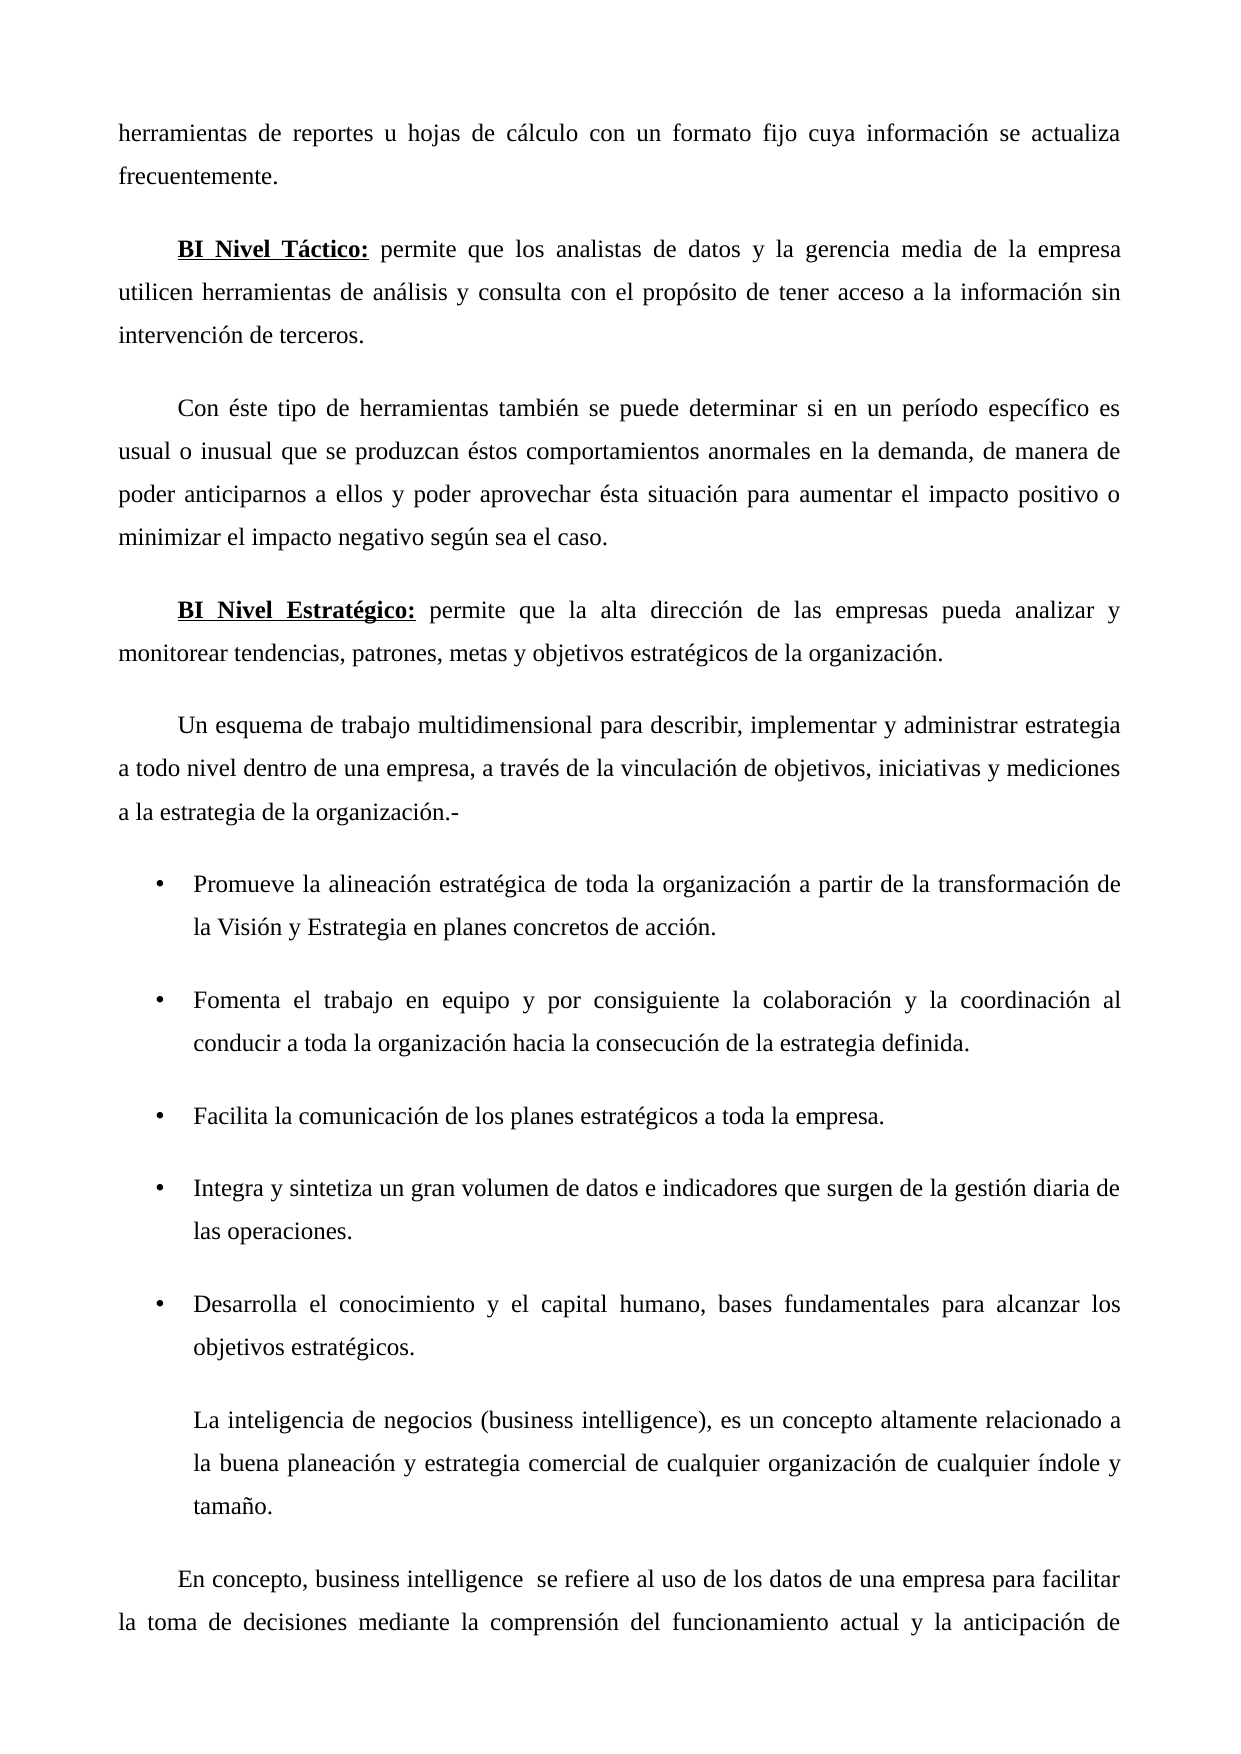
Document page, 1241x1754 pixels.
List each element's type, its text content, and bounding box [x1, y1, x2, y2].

list Desarrolla el conocimiento y el capital humano, bases fundamentales para alcanzar los objetivos estratégicos. [156, 1289, 1122, 1361]
list La inteligencia de negocios (business intelligence), es un concepto altamente relacionado a la buena planeación y estrategia comercial de cualquier organización de cualquier índole y tamaño. [156, 1405, 1122, 1520]
list Facilita la comunicación de los planes estratégicos a toda la empresa. [156, 1101, 1122, 1129]
text Con éste tipo de herramientas también se puede determinar si en un período específico es usual o inusual que se produzcan éstos comportamientos anormales en la demanda, de manera de poder anticiparnos a ellos y poder aprovechar ésta situación para aumentar el impacto positivo o minimizar el impacto negativo según sea el caso. [118, 393, 1122, 551]
list Promueve la alineación estratégica de toda la organización a partir de la transformación de la Visión y Estrategia en planes concretos de acción. [156, 869, 1122, 941]
text Un esquema de trabajo multidimensional para describir, implementar y administrar estrategia a todo nivel dentro de una empresa, a través de la vinculación de objetivos, iniciativas y mediciones a la estrategia de la organización.- [118, 710, 1122, 825]
text En concepto, business intelligence se refiere al uso de los datos de una empresa para facilitar la toma de decisiones mediante la comprensión del funcionamiento actual y la anticipación de [118, 1564, 1122, 1636]
text BI Nivel Táctico: permite que los analistas de datos y la gerencia media de la empresa utilicen herramientas de análisis y consulta con el propósito de tener acceso a la información sin intervención de terceros. [118, 234, 1122, 349]
text herramientas de reportes u hojas de cálculo con un formato fijo cuya información se actualiza frecuentemente. [118, 118, 1122, 190]
text BI Nivel Estratégico: permite que la alta dirección de las empresas pueda analizar y monitorear tendencias, patrones, metas y objetivos estratégicos de la organización. [118, 595, 1122, 667]
list Integra y sintetiza un gran volumen de datos e indicadores que surgen de la gestión diaria de las operaciones. [156, 1173, 1122, 1245]
list Fomenta el trabajo en equipo y por consiguiente la colaboración y la coordinación al conducir a toda la organización hacia la consecución de la estrategia definida. [156, 985, 1122, 1057]
